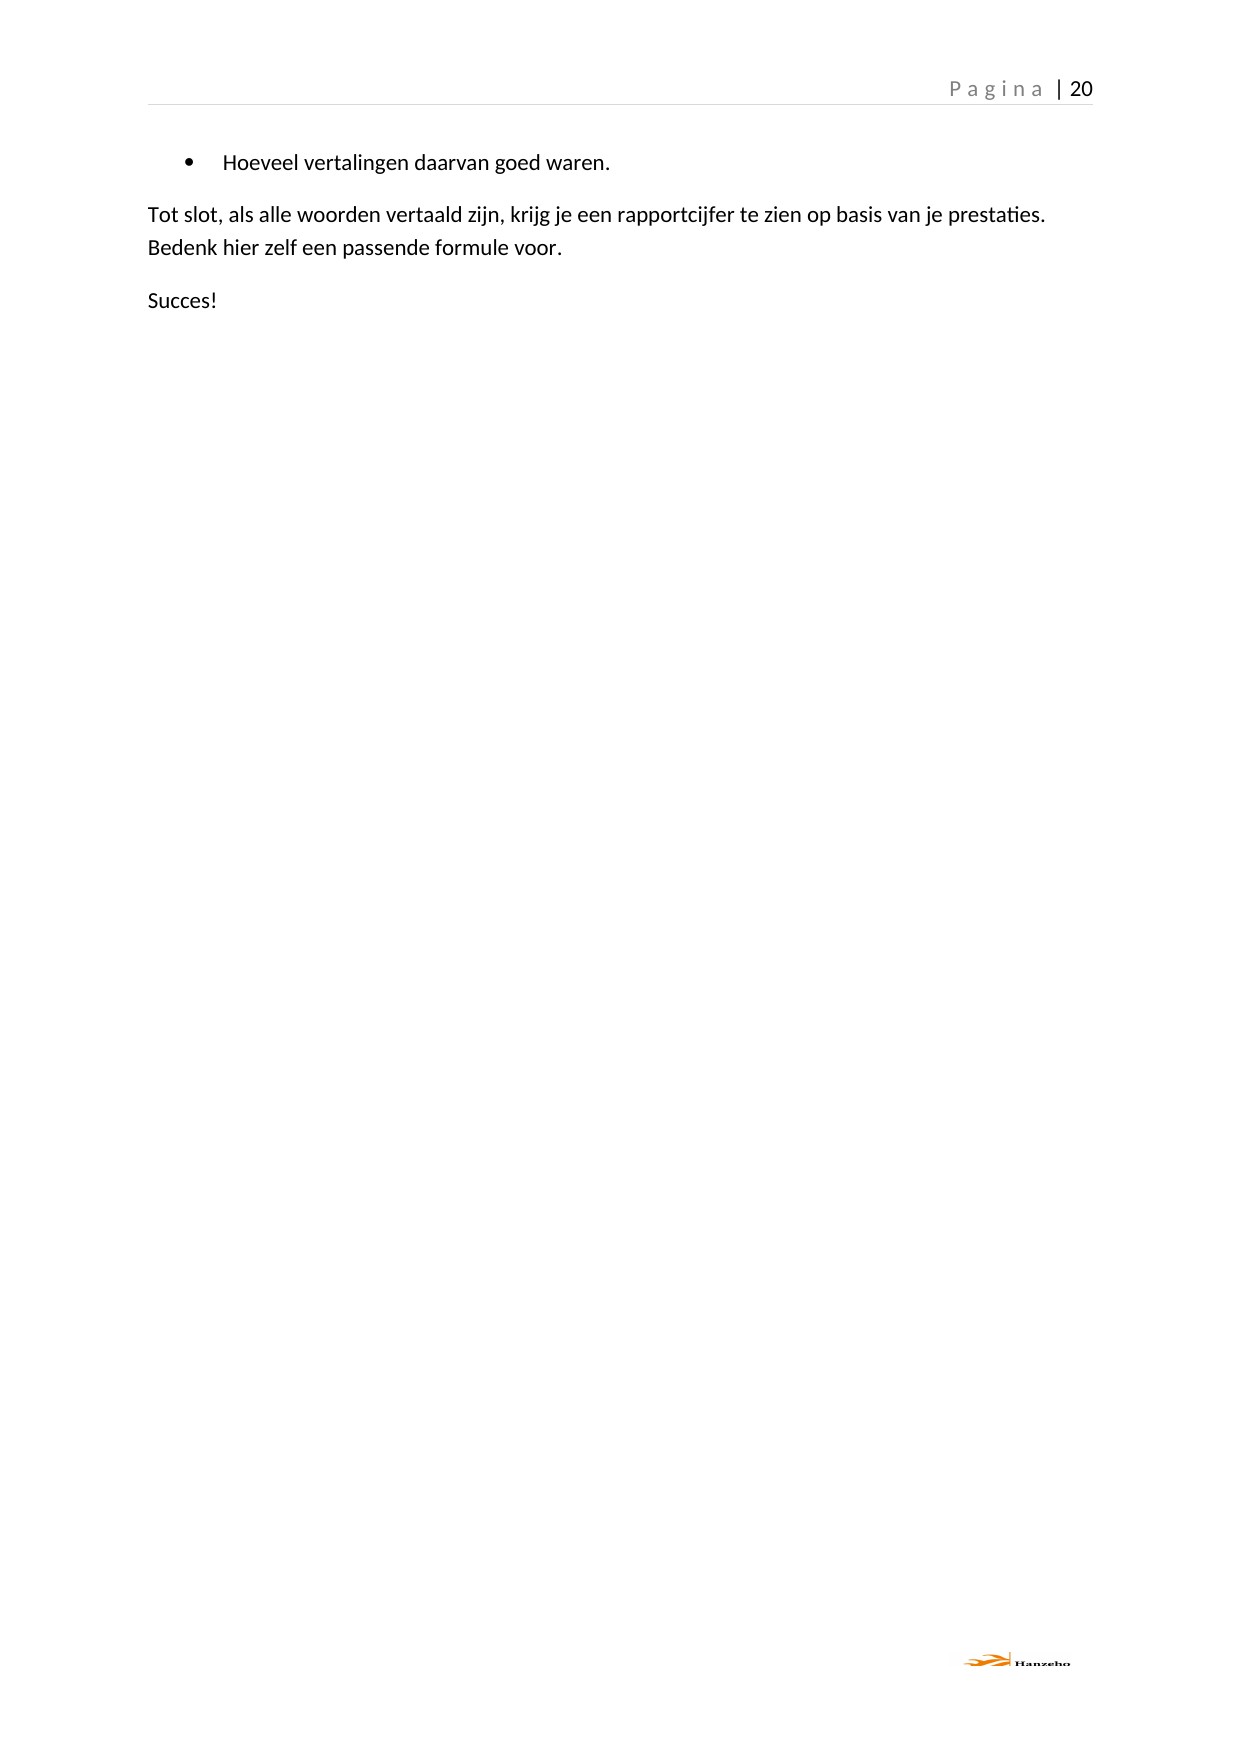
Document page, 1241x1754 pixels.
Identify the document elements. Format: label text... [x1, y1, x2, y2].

text Succes! [148, 286, 1093, 314]
text Tot slot, als alle woorden vertaald zijn, krijg je een rapportcijfer te zien op basis van je prestaties. Bedenk hier zelf een passende formule voor. [148, 201, 1093, 261]
picture [952, 1652, 1194, 1681]
list Hoeveel vertalingen daarvan goed waren. [185, 148, 1093, 176]
